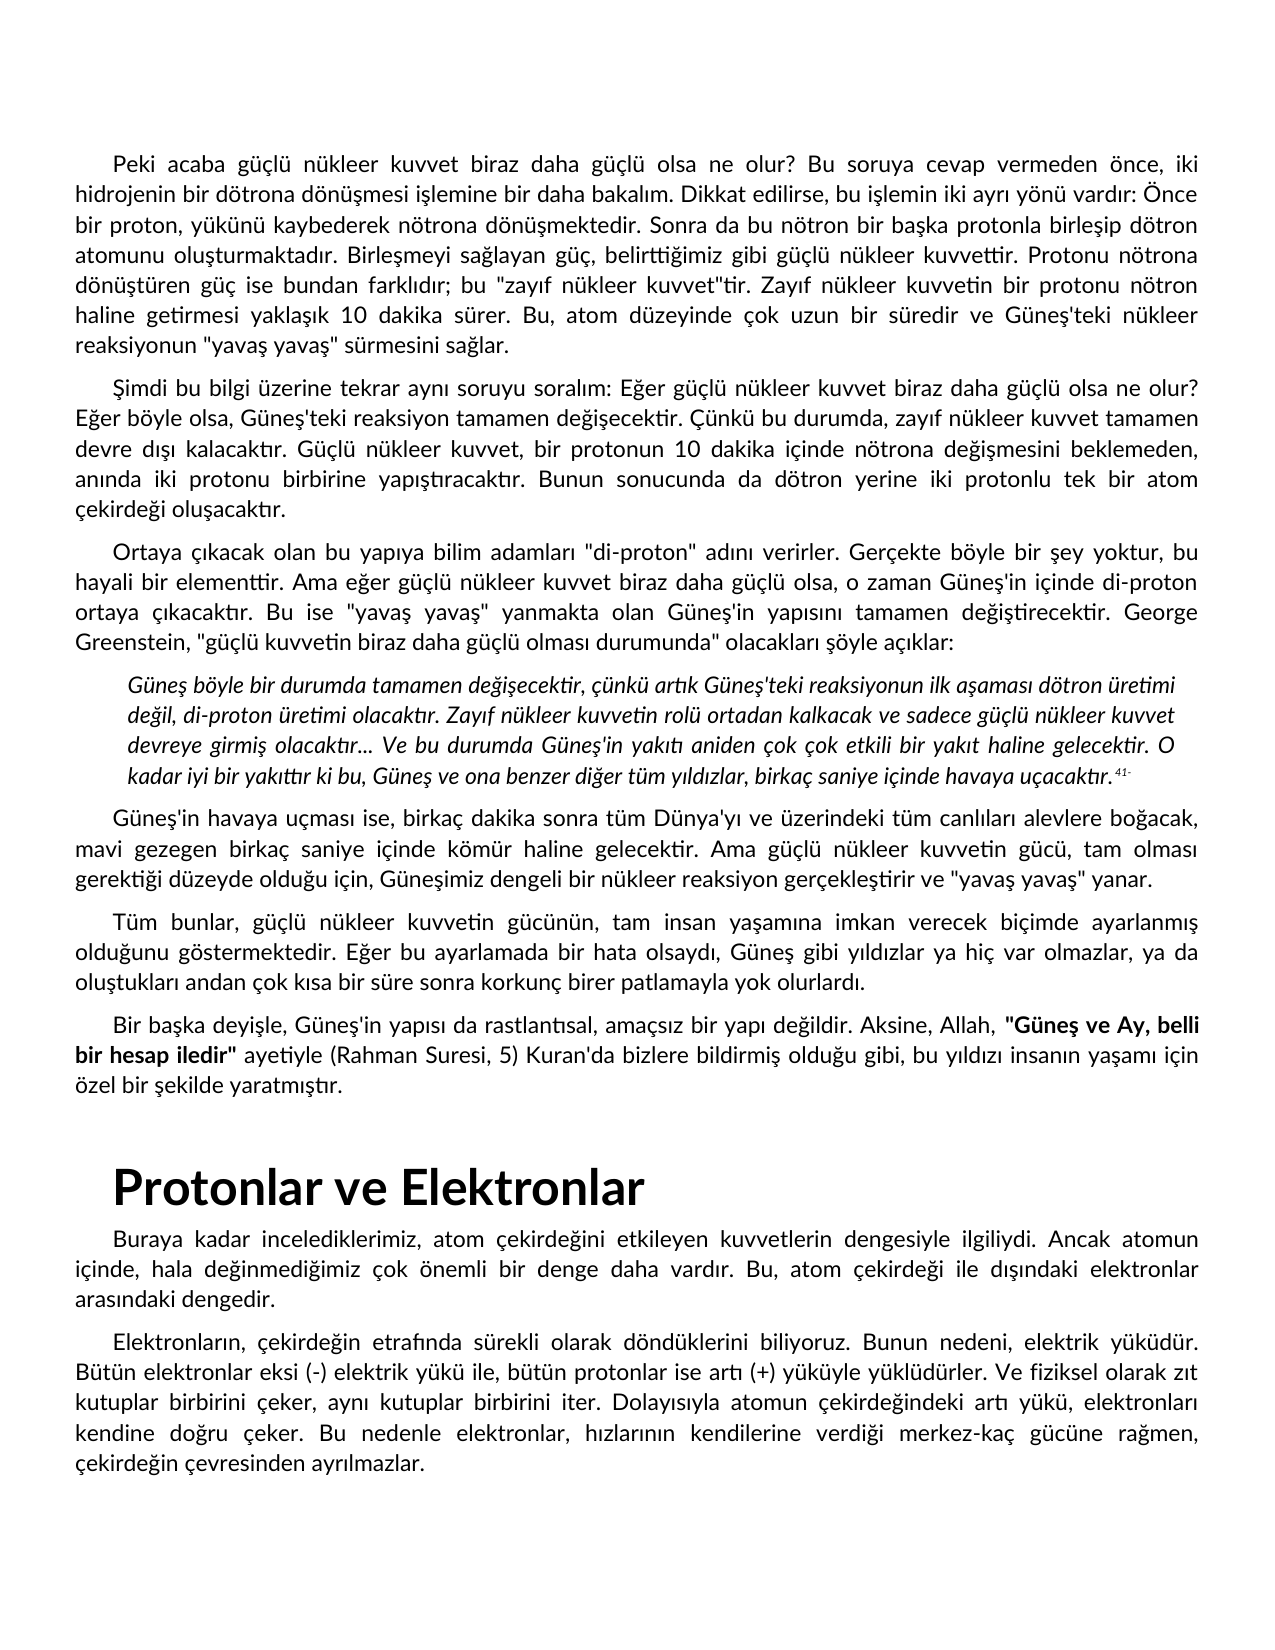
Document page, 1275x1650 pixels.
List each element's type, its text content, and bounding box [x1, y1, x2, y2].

text Güneş böyle bir durumda tamamen değişecektir, çünkü artık Güneş'teki reaksiyonun ilk aşaması dötron üretimi değil, di-proton üretimi olacaktır. Zayıf nükleer kuvvetin rolü ortadan kalkacak ve sadece güçlü nükleer kuvvet devreye girmiş olacaktır... Ve bu durumda Güneş'in yakıtı aniden çok çok etkili bir yakıt haline gelecektir. O kadar iyi bir yakıttır ki bu, Güneş ve ona benzer diğer tüm yıldızlar, birkaç saniye içinde havaya uçacaktır.41- [127, 671, 1177, 789]
text Elektronların, çekirdeğin etrafında sürekli olarak döndüklerini biliyoruz. Bunun nedeni, elektrik yüküdür. Bütün elektronlar eksi (-) elektrik yükü ile, bütün protonlar ise artı (+) yüküyle yüklüdürler. Ve fiziksel olarak zıt kutuplar birbirini çeker, aynı kutuplar birbirini iter. Dolayısıyla atomun çekirdeğindeki artı yükü, elektronları kendine doğru çeker. Bu nedenle elektronlar, hızlarının kendilerine verdiği merkez-kaç gücüne rağmen, çekirdeğin çevresinden ayrılmazlar. [75, 1328, 1200, 1476]
text Ortaya çıkacak olan bu yapıya bilim adamları "di-proton" adını verirler. Gerçekte böyle bir şey yoktur, bu hayali bir elementtir. Ama eğer güçlü nükleer kuvvet biraz daha güçlü olsa, o zaman Güneş'in içinde di-proton ortaya çıkacaktır. Bu ise "yavaş yavaş" yanmakta olan Güneş'in yapısını tamamen değiştirecektir. George Greenstein, "güçlü kuvvetin biraz daha güçlü olması durumunda" olacakları şöyle açıklar: [75, 537, 1200, 656]
subtitle Protonlar ve Elektronlar [112, 1156, 1200, 1216]
text Tüm bunlar, güçlü nükleer kuvvetin gücünün, tam insan yaşamına imkan verecek biçimde ayarlanmış olduğunu göstermektedir. Eğer bu ayarlamada bir hata olsaydı, Güneş gibi yıldızlar ya hiç var olmazlar, ya da oluştukları andan çok kısa bir süre sonra korkunç birer patlamayla yok olurlardı. [75, 907, 1200, 995]
text Şimdi bu bilgi üzerine tekrar aynı soruyu soralım: Eğer güçlü nükleer kuvvet biraz daha güçlü olsa ne olur? Eğer böyle olsa, Güneş'teki reaksiyon tamamen değişecektir. Çünkü bu durumda, zayıf nükleer kuvvet tamamen devre dışı kalacaktır. Güçlü nükleer kuvvet, bir protonun 10 dakika içinde nötrona değişmesini beklemeden, anında iki protonu birbirine yapıştıracaktır. Bunun sonucunda da dötron yerine iki protonlu tek bir atom çekirdeği oluşacaktır. [75, 374, 1200, 522]
text Güneş'in havaya uçması ise, birkaç dakika sonra tüm Dünya'yı ve üzerindeki tüm canlıları alevlere boğacak, mavi gezegen birkaç saniye içinde kömür haline gelecektir. Ama güçlü nükleer kuvvetin gücü, tam olması gerektiği düzeyde olduğu için, Güneşimiz dengeli bir nükleer reaksiyon gerçekleştirir ve "yavaş yavaş" yanar. [75, 804, 1200, 892]
text Buraya kadar incelediklerimiz, atom çekirdeğini etkileyen kuvvetlerin dengesiyle ilgiliydi. Ancak atomun içinde, hala değinmediğimiz çok önemli bir denge daha vardır. Bu, atom çekirdeği ile dışındaki elektronlar arasındaki dengedir. [75, 1224, 1200, 1312]
text Bir başka deyişle, Güneş'in yapısı da rastlantısal, amaçsız bir yapı değildir. Aksine, Allah, "Güneş ve Ay, belli bir hesap iledir" ayetiyle (Rahman Suresi, 5) Kuran'da bizlere bildirmiş olduğu gibi, bu yıldızı insanın yaşamı için özel bir şekilde yaratmıştır. [75, 1010, 1200, 1098]
text Peki acaba güçlü nükleer kuvvet biraz daha güçlü olsa ne olur? Bu soruya cevap vermeden önce, iki hidrojenin bir dötrona dönüşmesi işlemine bir daha bakalım. Dikkat edilirse, bu işlemin iki ayrı yönü vardır: Önce bir proton, yükünü kaybederek nötrona dönüşmektedir. Sonra da bu nötron bir başka protonla birleşip dötron atomunu oluşturmaktadır. Birleşmeyi sağlayan güç, belirttiğimiz gibi güçlü nükleer kuvvettir. Protonu nötrona dönüştüren güç ise bundan farklıdır; bu "zayıf nükleer kuvvet"tir. Zayıf nükleer kuvvetin bir protonu nötron haline getirmesi yaklaşık 10 dakika sürer. Bu, atom düzeyinde çok uzun bir süredir ve Güneş'teki nükleer reaksiyonun "yavaş yavaş" sürmesini sağlar. [75, 150, 1200, 359]
